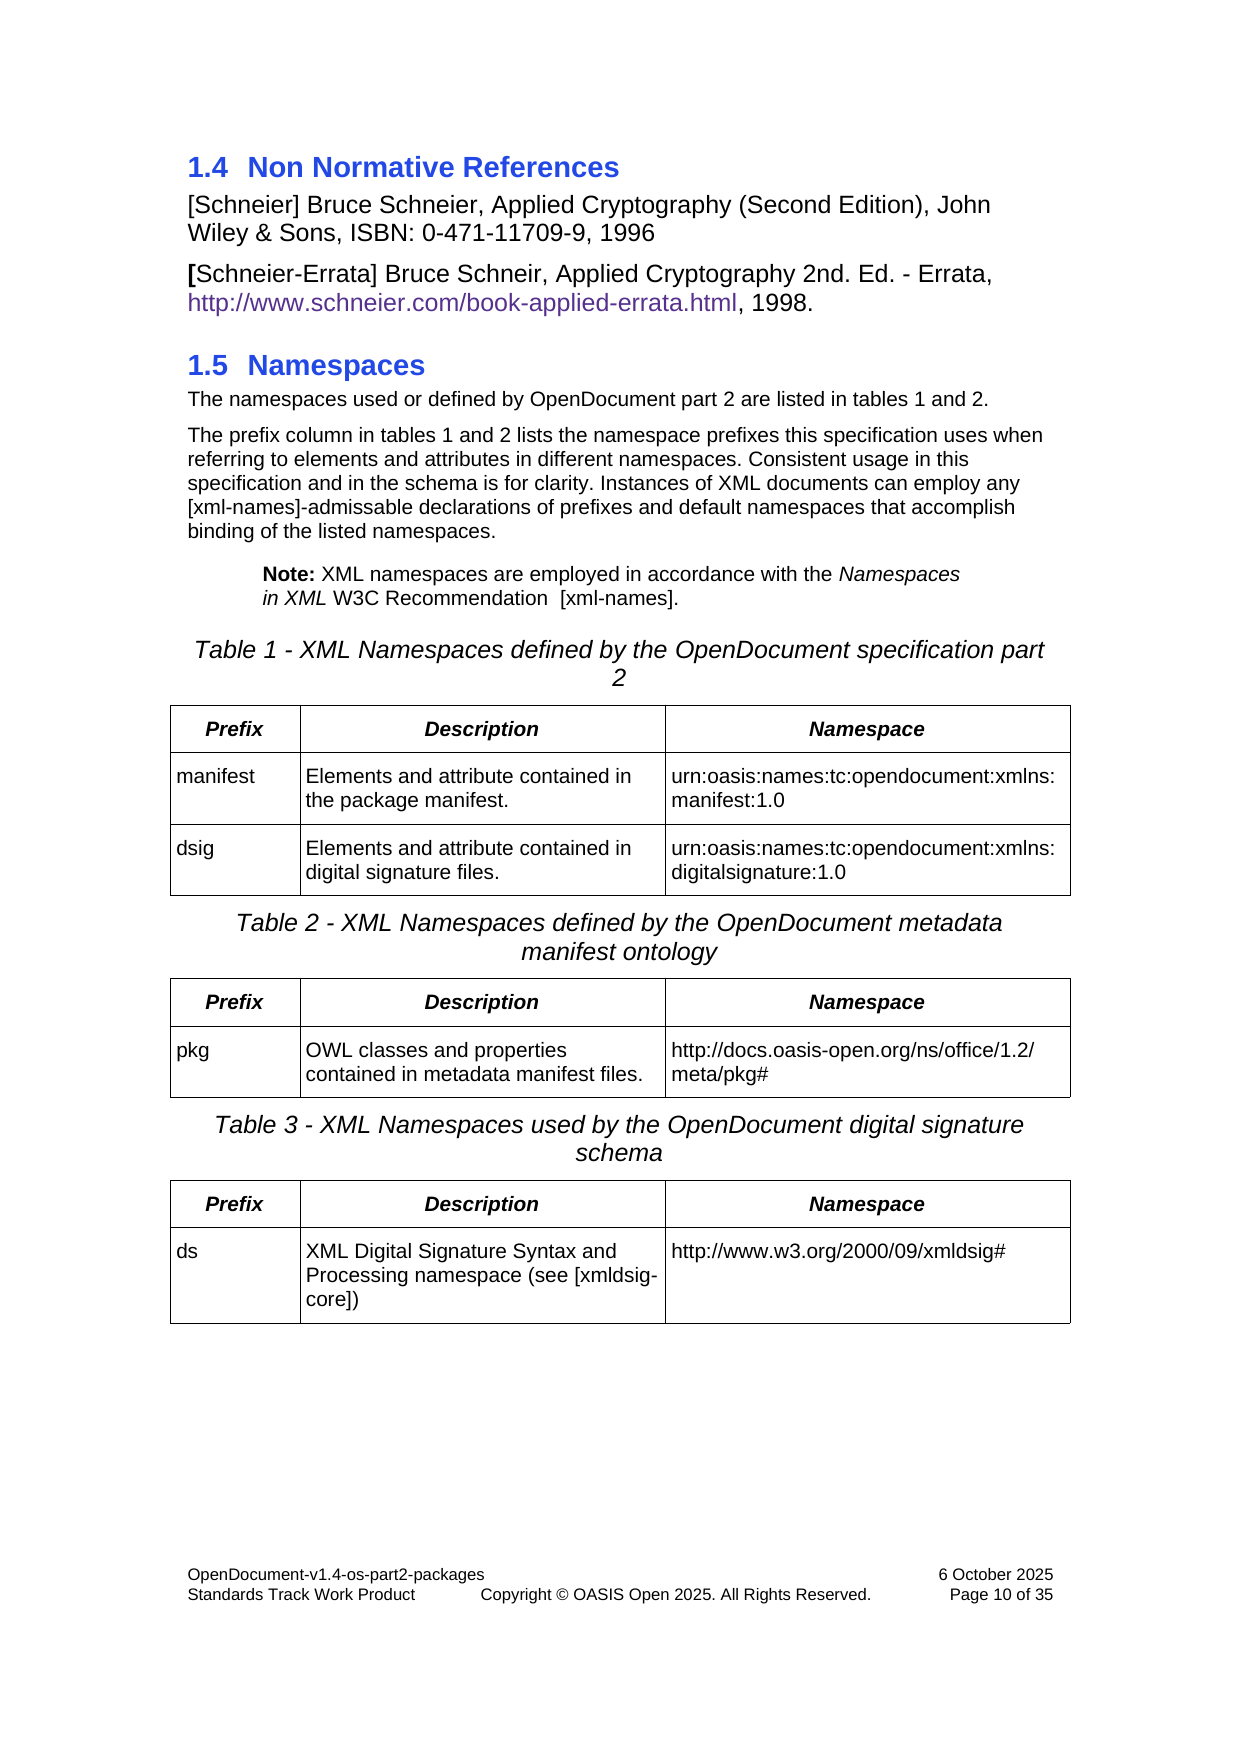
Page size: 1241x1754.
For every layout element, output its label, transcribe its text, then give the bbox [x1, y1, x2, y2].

table_header Namespace [666, 706, 1070, 752]
table_header Namespace [666, 979, 1070, 1026]
table_header Description [301, 706, 665, 752]
text Table 1 - XML Namespaces defined by the OpenDocument specification part 2 [187, 634, 1053, 692]
text [Schneier] Bruce Schneier, Applied Cryptography (Second Edition), John Wiley & Sons, ISBN: 0-471-11709-9, 1996 [187, 189, 1053, 247]
table_cell Elements and attribute contained in digital signature files. [301, 825, 665, 895]
subtitle Non Normative References [187, 150, 1053, 183]
table_cell manifest [171, 753, 300, 824]
table_cell http://www.w3.org/2000/09/xmldsig# [666, 1228, 1070, 1323]
table_header Namespace [666, 1181, 1070, 1227]
text Table 2 - XML Namespaces defined by the OpenDocument metadata manifest ontology [187, 908, 1053, 965]
table_header Description [301, 979, 665, 1026]
table_cell http://docs.oasis-open.org/ns/office/1.2/meta/pkg# [666, 1027, 1070, 1097]
text [Schneier-Errata] Bruce Schneir, Applied Cryptography 2nd. Ed. - Errata, http://www.schneier.com/book-applied-errata.html, 1998. [187, 259, 1053, 317]
table_cell urn:oasis:names:tc:opendocument:xmlns:digitalsignature:1.0 [666, 825, 1070, 895]
table_cell urn:oasis:names:tc:opendocument:xmlns: manifest:1.0 [666, 753, 1070, 824]
table_header Prefix [171, 706, 300, 752]
table_header Prefix [171, 1181, 300, 1227]
table_header Description [301, 1181, 665, 1227]
text Table 3 - XML Namespaces used by the OpenDocument digital signature schema [187, 1110, 1053, 1167]
table_cell OWL classes and properties contained in metadata manifest files. [301, 1027, 665, 1097]
table_cell XML Digital Signature Syntax and Processing namespace (see [xmldsig-core]) [301, 1228, 665, 1323]
table_cell Elements and attribute contained in the package manifest. [301, 753, 665, 824]
text Note: XML namespaces are employed in accordance with the Namespaces in XML W3C Recommendation [xml-names]. [262, 562, 978, 609]
table_cell ds [171, 1228, 300, 1323]
subtitle Namespaces [187, 348, 1053, 381]
text The namespaces used or defined by OpenDocument part 2 are listed in tables 1 and 2. [187, 387, 1053, 411]
table_header Prefix [171, 979, 300, 1026]
table_cell pkg [171, 1027, 300, 1097]
table_cell dsig [171, 825, 300, 895]
text The prefix column in tables 1 and 2 lists the namespace prefixes this specification uses when referring to elements and attributes in different namespaces. Consistent usage in this specification and in the schema is for clarity. Instances of XML documents can employ any [xml-names]-admissable declarations of prefixes and default namespaces that accomplish binding of the listed namespaces. [187, 423, 1053, 543]
